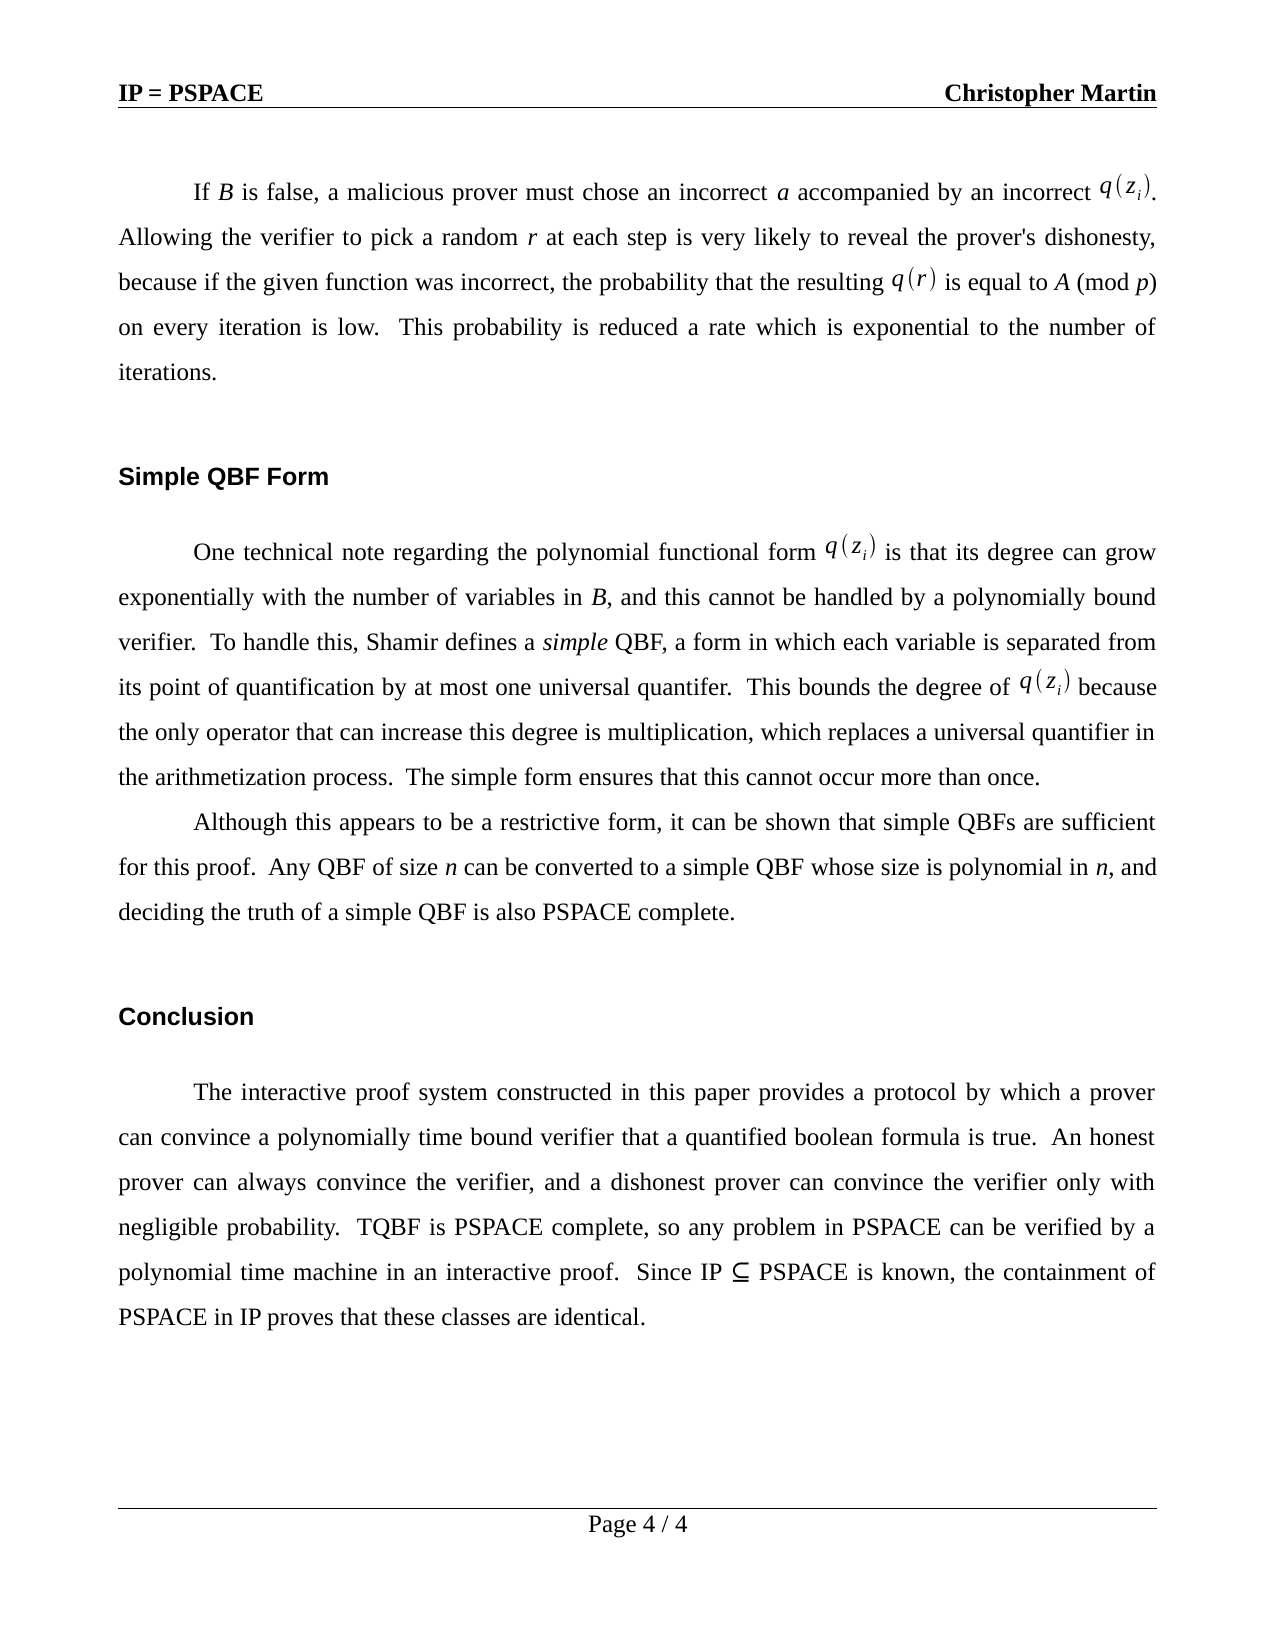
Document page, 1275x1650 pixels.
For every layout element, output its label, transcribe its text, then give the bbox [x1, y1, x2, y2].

text Although this appears to be a restrictive form, it can be shown that simple QBFs are sufficient for this proof. Any QBF of size n can be converted to a simple QBF whose size is polynomial in n, and deciding the truth of a simple QBF is also PSPACE complete. [118, 795, 1157, 930]
text The interactive proof system constructed in this paper provides a protocol by which a prover can convince a polynomially time bound verifier that a quantified boolean formula is true. An honest prover can always convince the verifier, and a dishonest prover can convince the verifier only with negligible probability. TQBF is PSPACE complete, so any problem in PSPACE can be verified by a polynomial time machine in an interactive proof. Since IP ⊆ PSPACE is known, the containment of PSPACE in IP proves that these classes are identical. [118, 1065, 1157, 1335]
text One technical note regarding the polynomial functional form is that its degree can grow exponentially with the number of variables in B, and this cannot be handled by a polynomially bound verifier. To handle this, Shamir defines a simple QBF, a form in which each variable is separated from its point of quantification by at most one universal quantifer. This bounds the degree of because the only operator that can increase this degree is multiplication, which replaces a universal quantifier in the arithmetization process. The simple form ensures that this cannot occur more than once. [118, 525, 1157, 795]
subtitle Conclusion [118, 990, 1157, 1035]
subtitle Simple QBF Form [118, 450, 1157, 495]
text If B is false, a malicious prover must chose an incorrect a accompanied by an incorrect . Allowing the verifier to pick a random r at each step is very likely to reveal the prover's dishonesty, because if the given function was incorrect, the probability that the resulting is equal to A (mod p) on every iteration is low. This probability is reduced a rate which is exponential to the number of iterations. [118, 165, 1157, 390]
